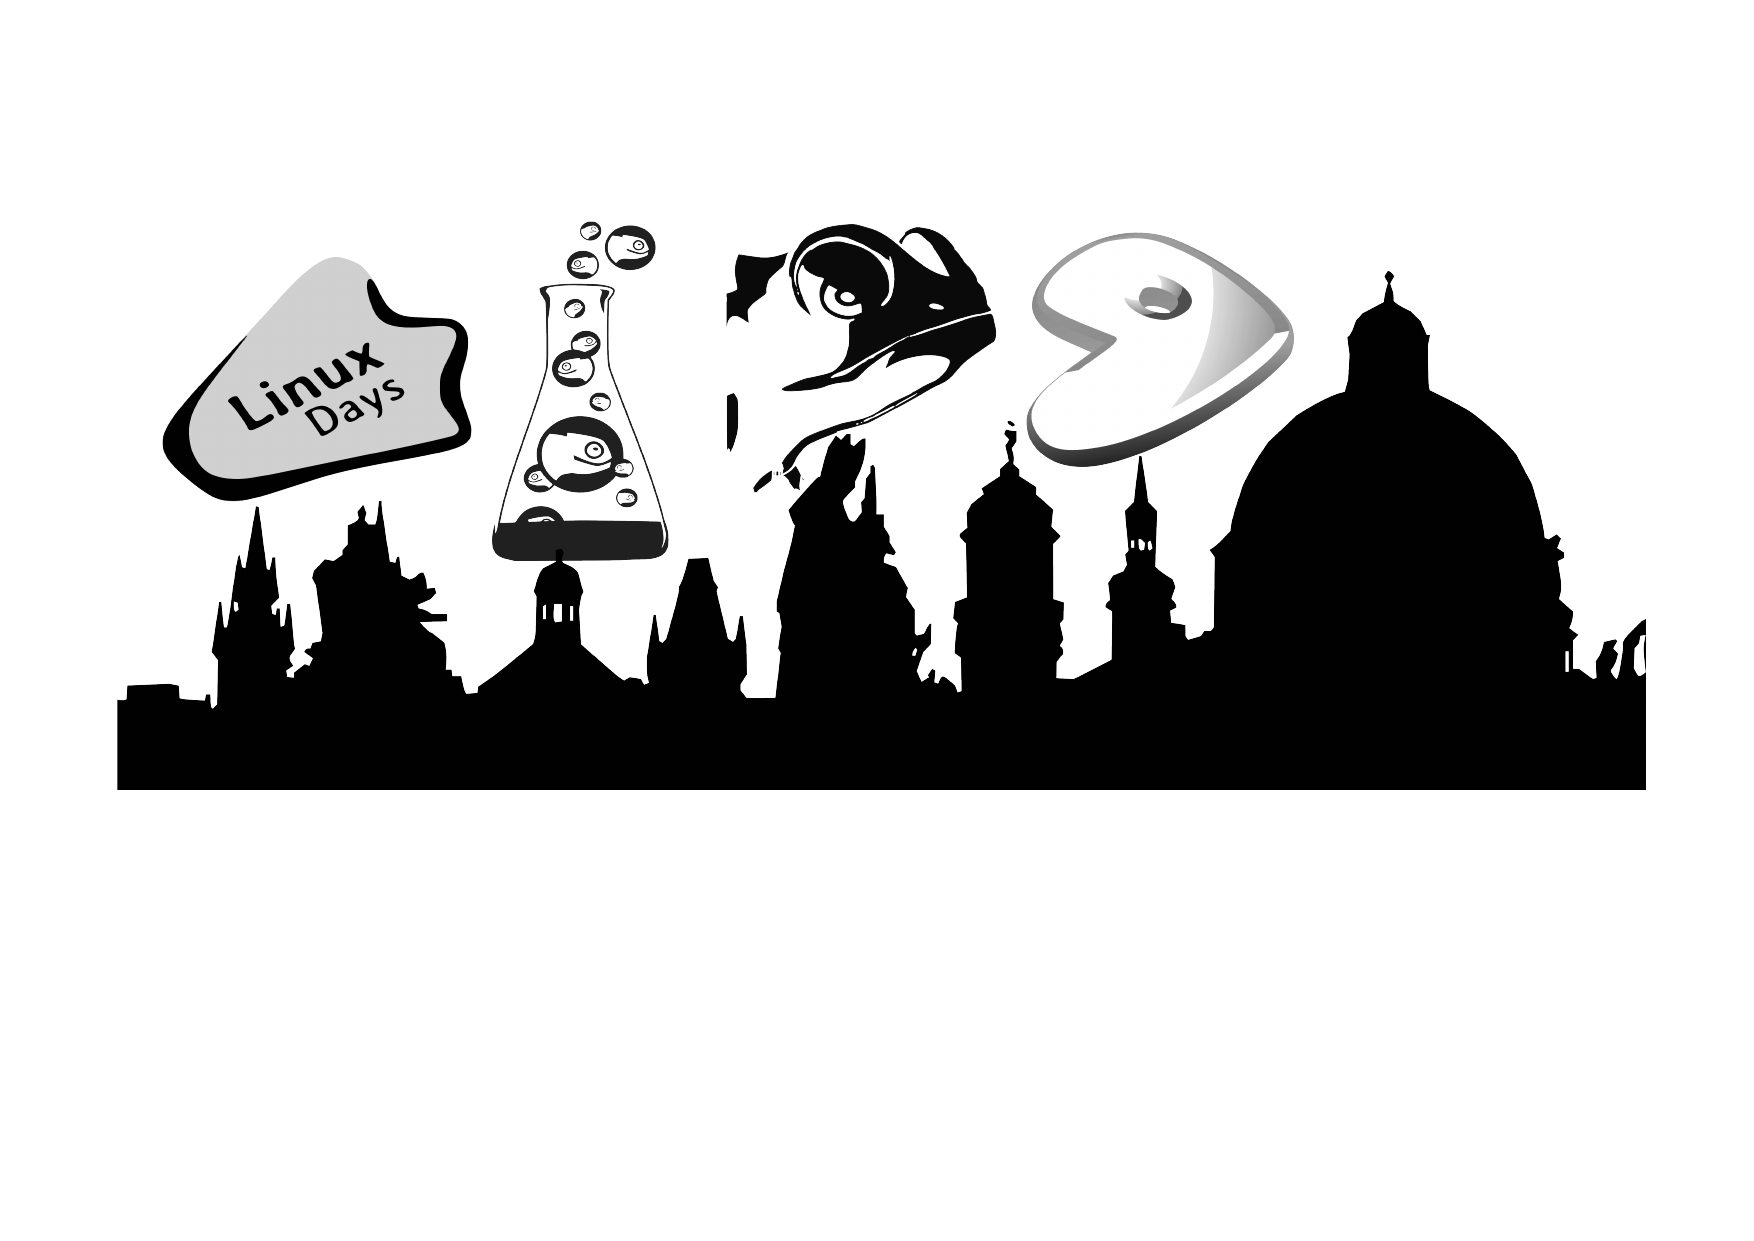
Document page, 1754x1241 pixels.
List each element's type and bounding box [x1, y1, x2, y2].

picture [117, 206, 1646, 790]
